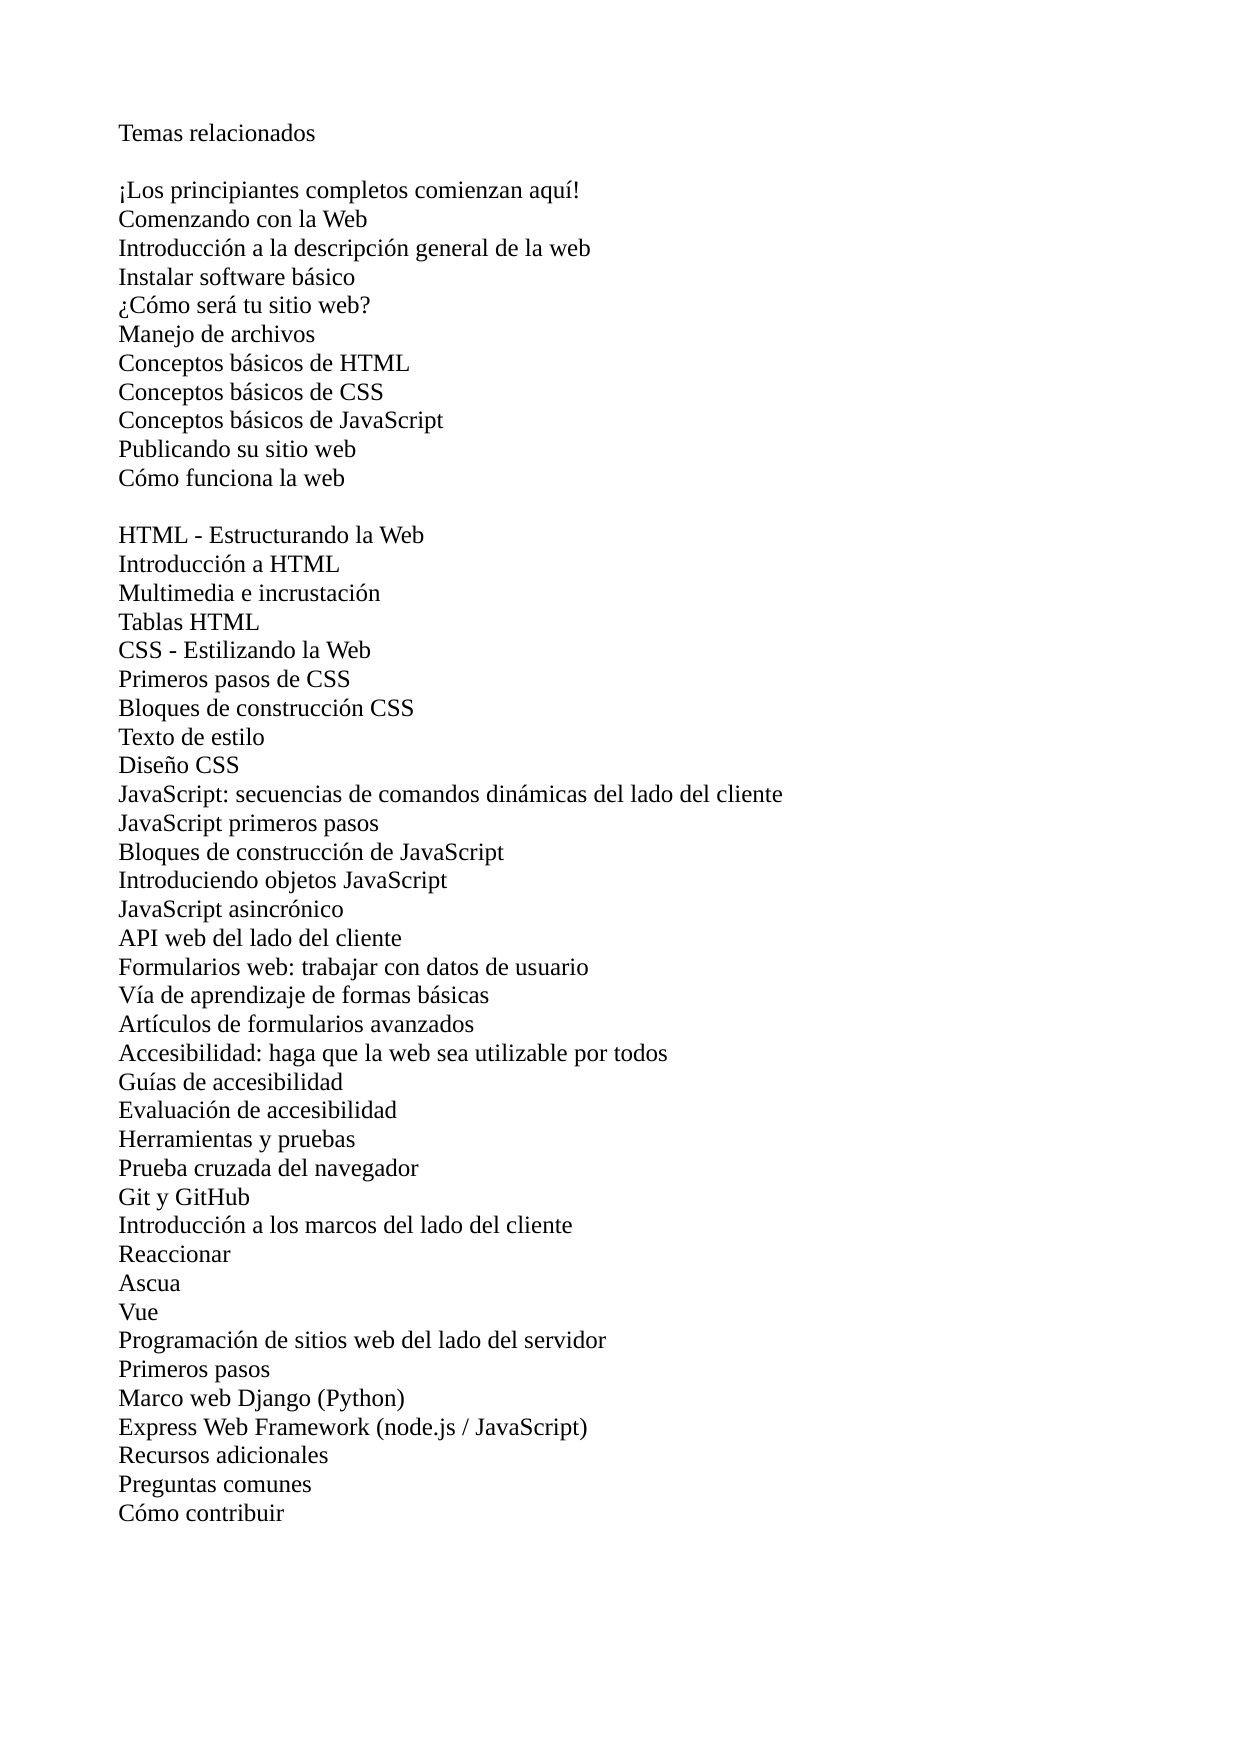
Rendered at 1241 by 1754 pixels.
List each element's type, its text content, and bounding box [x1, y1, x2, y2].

text Introducción a HTML [118, 549, 1122, 578]
text Cómo funciona la web [118, 463, 1122, 492]
text Git y GitHub [118, 1182, 1122, 1211]
text Preguntas comunes [118, 1469, 1122, 1498]
text Introduciendo objetos JavaScript [118, 866, 1122, 894]
text Publicando su sitio web [118, 434, 1122, 463]
text Conceptos básicos de JavaScript [118, 406, 1122, 434]
text Vue [118, 1297, 1122, 1326]
text Instalar software básico [118, 262, 1122, 291]
text ¿Cómo será tu sitio web? [118, 291, 1122, 319]
text Cómo contribuir [118, 1498, 1122, 1527]
text Recursos adicionales [118, 1441, 1122, 1469]
text Primeros pasos [118, 1354, 1122, 1383]
text HTML - Estructurando la Web [118, 521, 1122, 549]
text Bloques de construcción de JavaScript [118, 837, 1122, 866]
text Marco web Django (Python) [118, 1383, 1122, 1412]
text Primeros pasos de CSS [118, 664, 1122, 693]
text Conceptos básicos de CSS [118, 377, 1122, 406]
text JavaScript primeros pasos [118, 808, 1122, 837]
text JavaScript: secuencias de comandos dinámicas del lado del cliente [118, 779, 1122, 808]
text Express Web Framework (node.js / JavaScript) [118, 1412, 1122, 1441]
text Reaccionar [118, 1239, 1122, 1268]
text CSS - Estilizando la Web [118, 636, 1122, 664]
text Diseño CSS [118, 751, 1122, 779]
text Ascua [118, 1268, 1122, 1297]
text Artículos de formularios avanzados [118, 1009, 1122, 1038]
text Formularios web: trabajar con datos de usuario [118, 952, 1122, 981]
text Prueba cruzada del navegador [118, 1153, 1122, 1182]
text Texto de estilo [118, 722, 1122, 751]
text JavaScript asincrónico [118, 894, 1122, 923]
text API web del lado del cliente [118, 923, 1122, 952]
text Programación de sitios web del lado del servidor [118, 1326, 1122, 1354]
text Multimedia e incrustación [118, 578, 1122, 607]
text ¡Los principiantes completos comienzan aquí! [118, 176, 1122, 204]
text Vía de aprendizaje de formas básicas [118, 981, 1122, 1009]
text Introducción a la descripción general de la web [118, 233, 1122, 262]
text Conceptos básicos de HTML [118, 348, 1122, 377]
text Herramientas y pruebas [118, 1124, 1122, 1153]
text Evaluación de accesibilidad [118, 1096, 1122, 1124]
text Temas relacionados [118, 118, 1122, 147]
text Manejo de archivos [118, 319, 1122, 348]
text Introducción a los marcos del lado del cliente [118, 1211, 1122, 1239]
text Tablas HTML [118, 607, 1122, 636]
text Accesibilidad: haga que la web sea utilizable por todos [118, 1038, 1122, 1067]
text Guías de accesibilidad [118, 1067, 1122, 1096]
text Comenzando con la Web [118, 204, 1122, 233]
text Bloques de construcción CSS [118, 693, 1122, 722]
